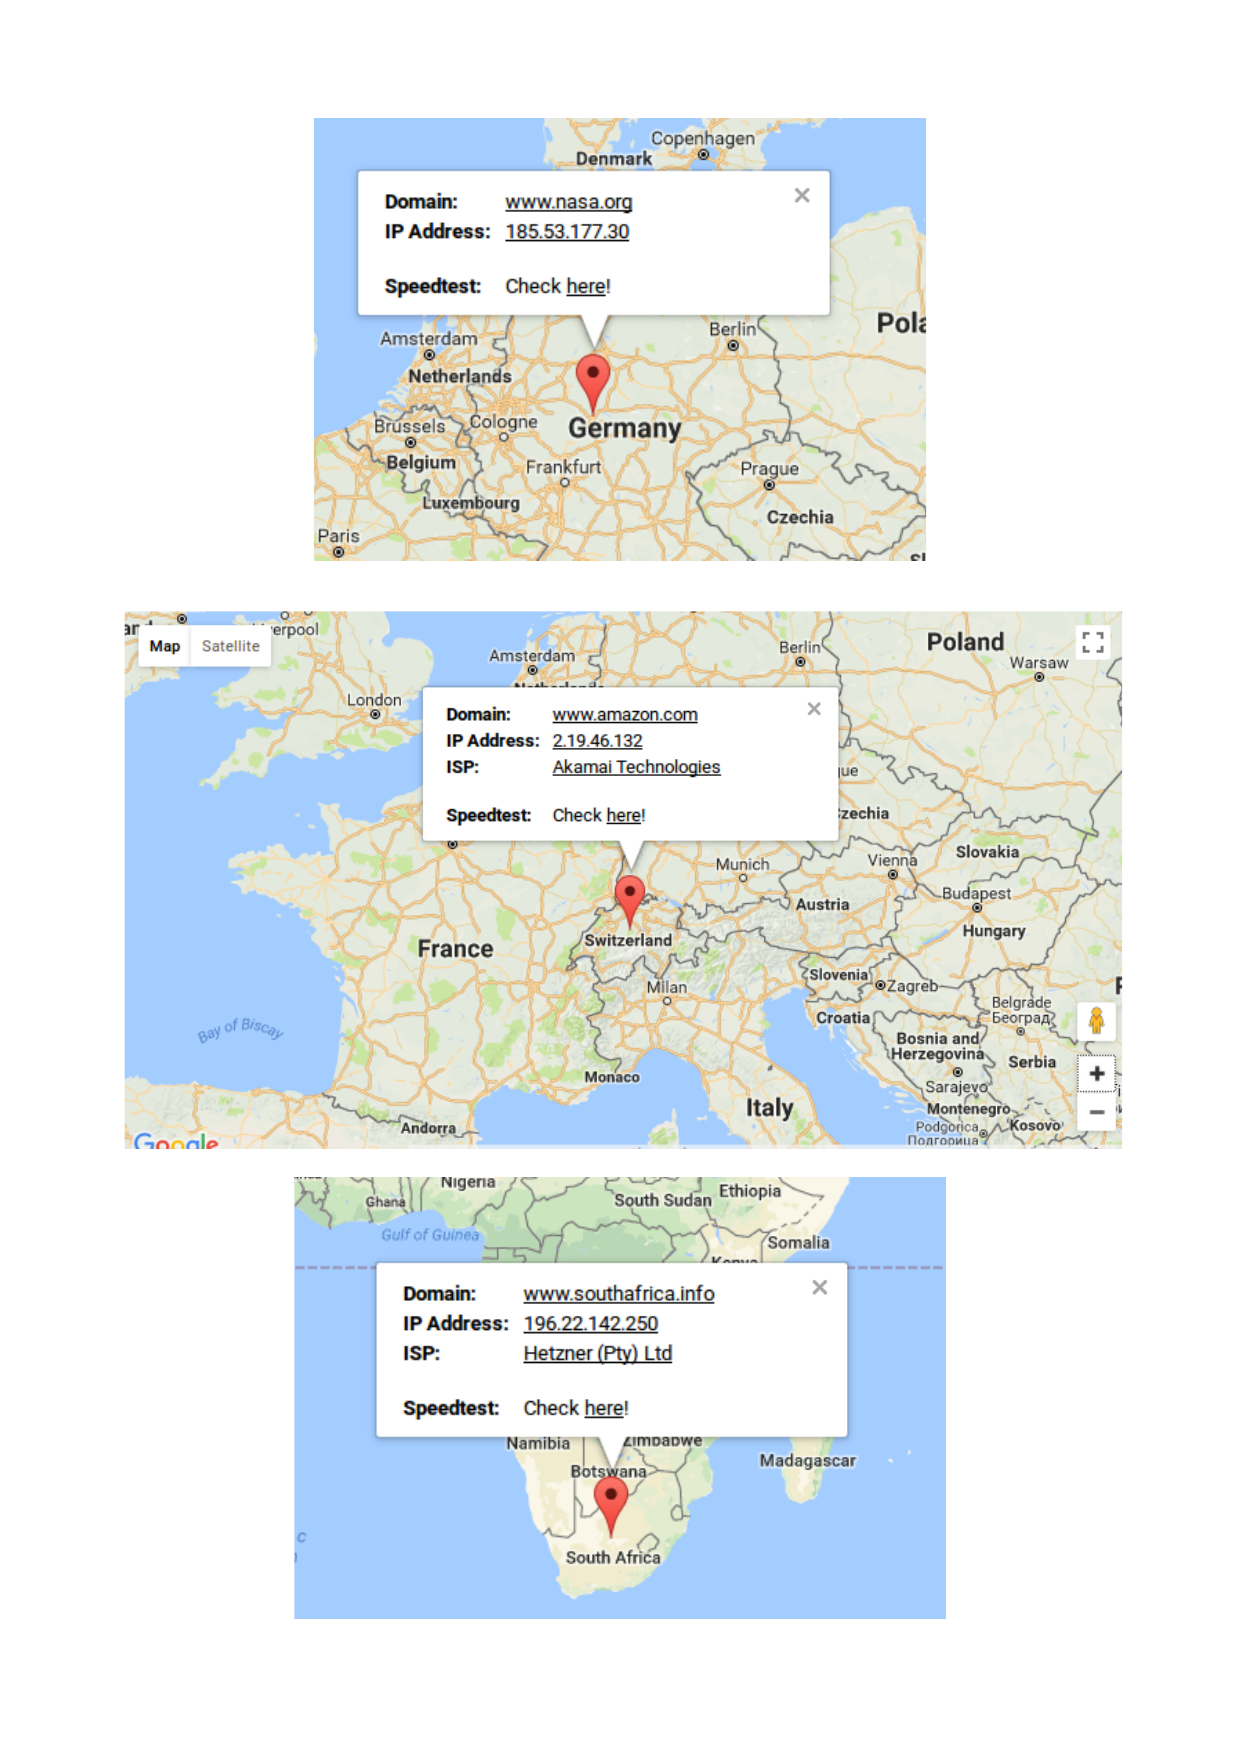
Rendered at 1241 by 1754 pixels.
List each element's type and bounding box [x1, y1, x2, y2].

picture [118, 606, 1123, 1149]
picture [294, 1177, 946, 1619]
picture [313, 118, 927, 561]
